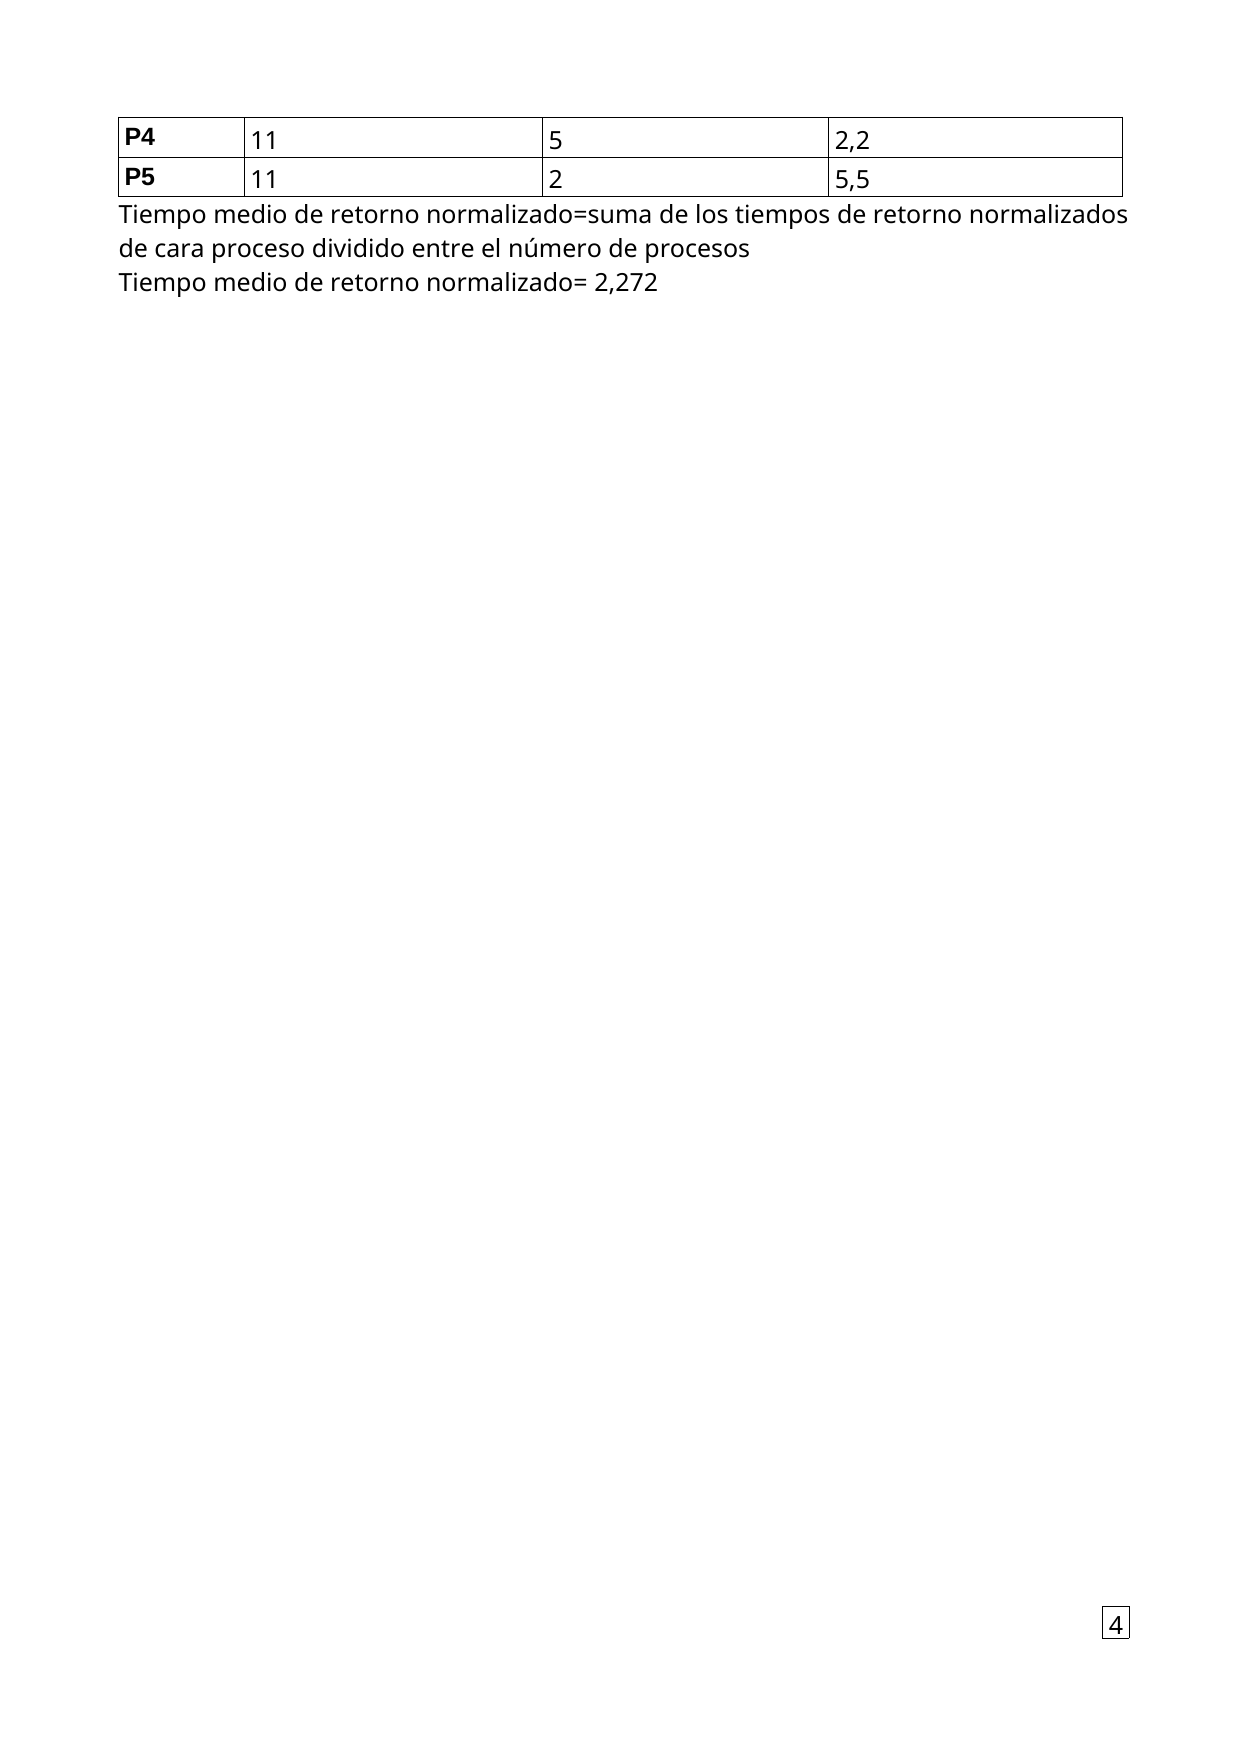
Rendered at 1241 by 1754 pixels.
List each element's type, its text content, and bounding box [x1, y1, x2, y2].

table_cell P5 [119, 158, 244, 196]
text Tiempo medio de retorno normalizado= 2,272 [118, 265, 1134, 299]
text Tiempo medio de retorno normalizado=suma de los tiempos de retorno normalizados de cara proceso dividido entre el número de procesos [118, 197, 1134, 265]
table_header 11 [245, 118, 542, 156]
table_header P4 [119, 118, 244, 156]
table_cell 11 [245, 158, 542, 196]
table_header 2,2 [829, 118, 1122, 156]
table_cell 5,5 [829, 158, 1122, 196]
table_cell 2 [543, 158, 828, 196]
table_header 5 [543, 118, 828, 156]
